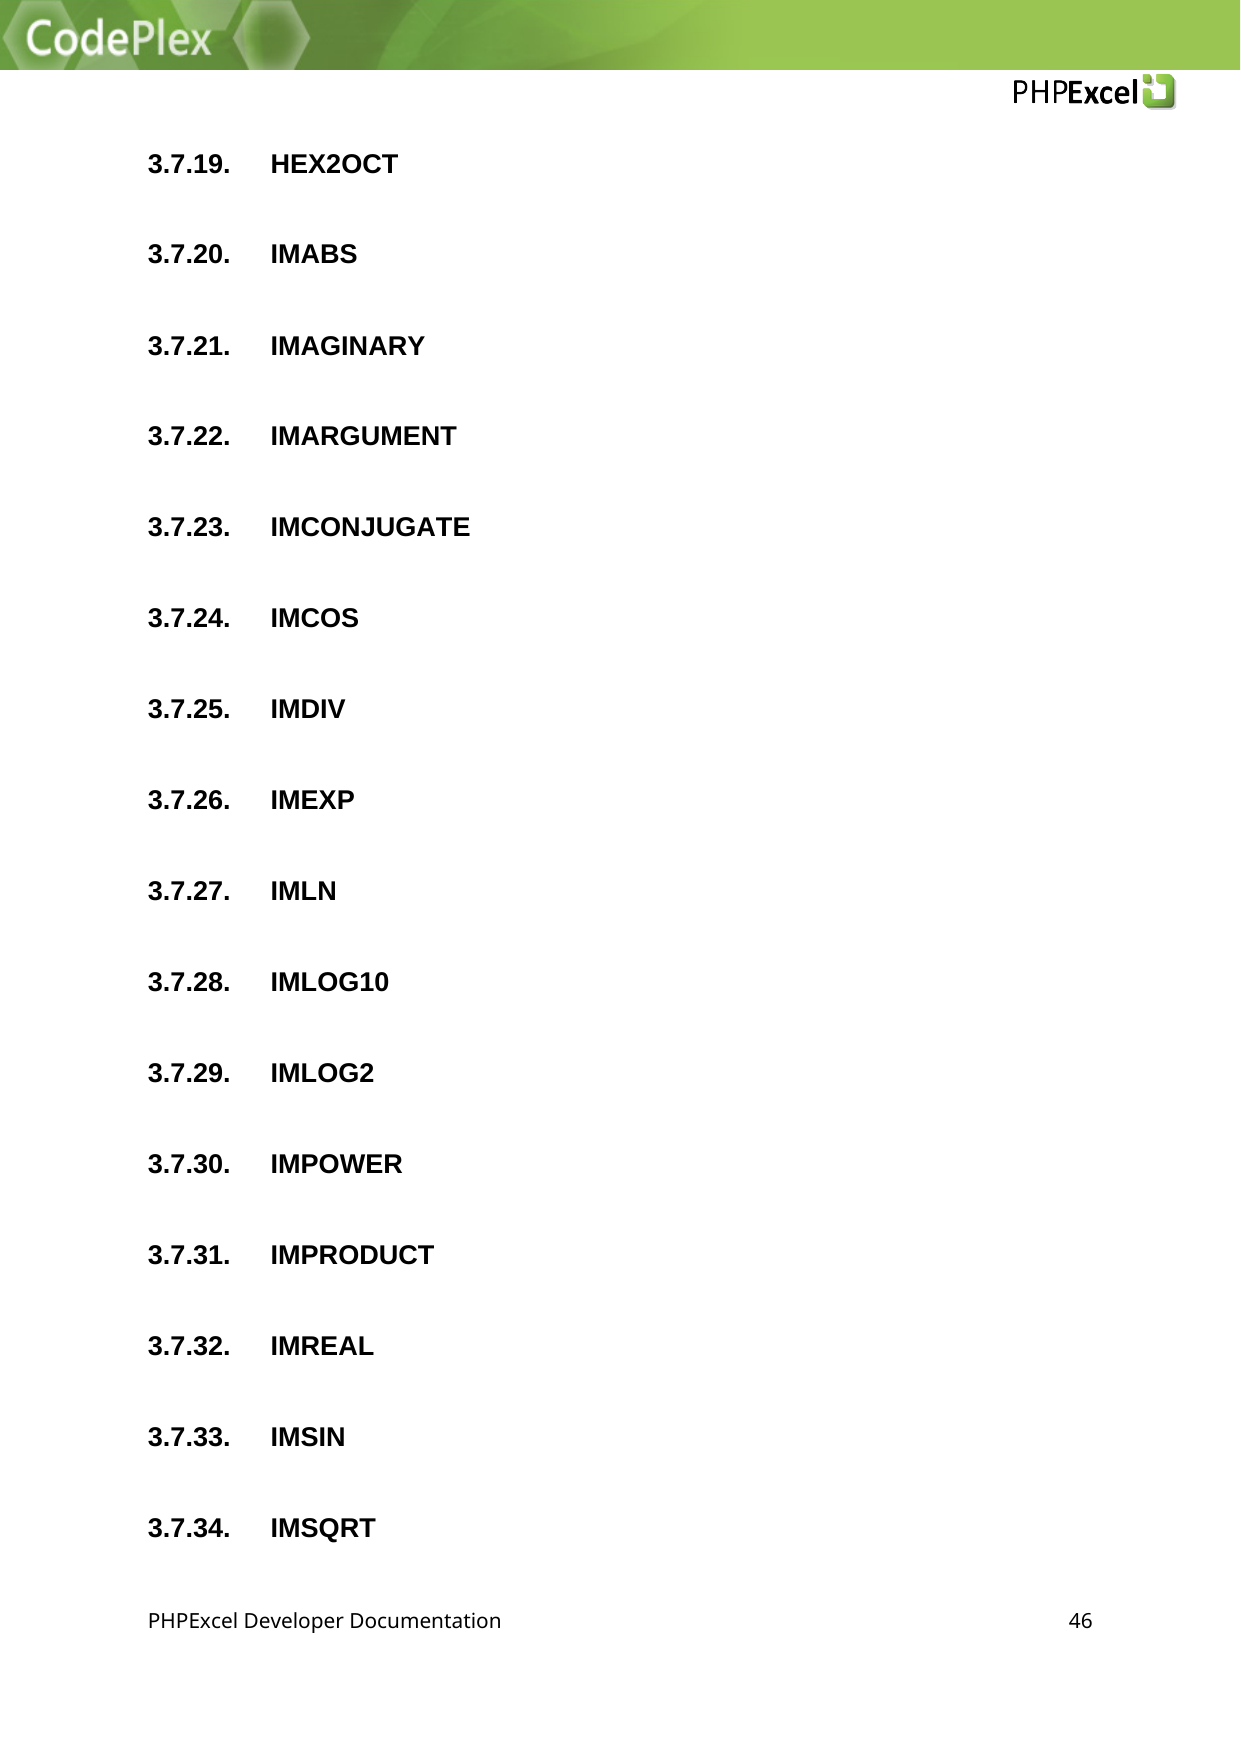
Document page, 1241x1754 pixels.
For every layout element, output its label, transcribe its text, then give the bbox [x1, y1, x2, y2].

subtitle IMCOS [148, 602, 1093, 633]
subtitle IMPRODUCT [148, 1239, 1093, 1270]
subtitle IMAGINARY [148, 329, 1093, 361]
subtitle IMLOG2 [148, 1057, 1093, 1088]
subtitle IMCONJUGATE [148, 511, 1093, 543]
subtitle IMSQRT [148, 1512, 1093, 1543]
subtitle IMREAL [148, 1330, 1093, 1361]
subtitle IMSIN [148, 1421, 1093, 1452]
subtitle IMARGUMENT [148, 420, 1093, 452]
subtitle IMPOWER [148, 1148, 1093, 1179]
subtitle IMLN [148, 875, 1093, 906]
subtitle IMABS [148, 238, 1093, 270]
subtitle IMDIV [148, 693, 1093, 724]
subtitle IMEXP [148, 784, 1093, 815]
subtitle IMLOG10 [148, 966, 1093, 997]
subtitle HEX2OCT [148, 148, 1093, 179]
